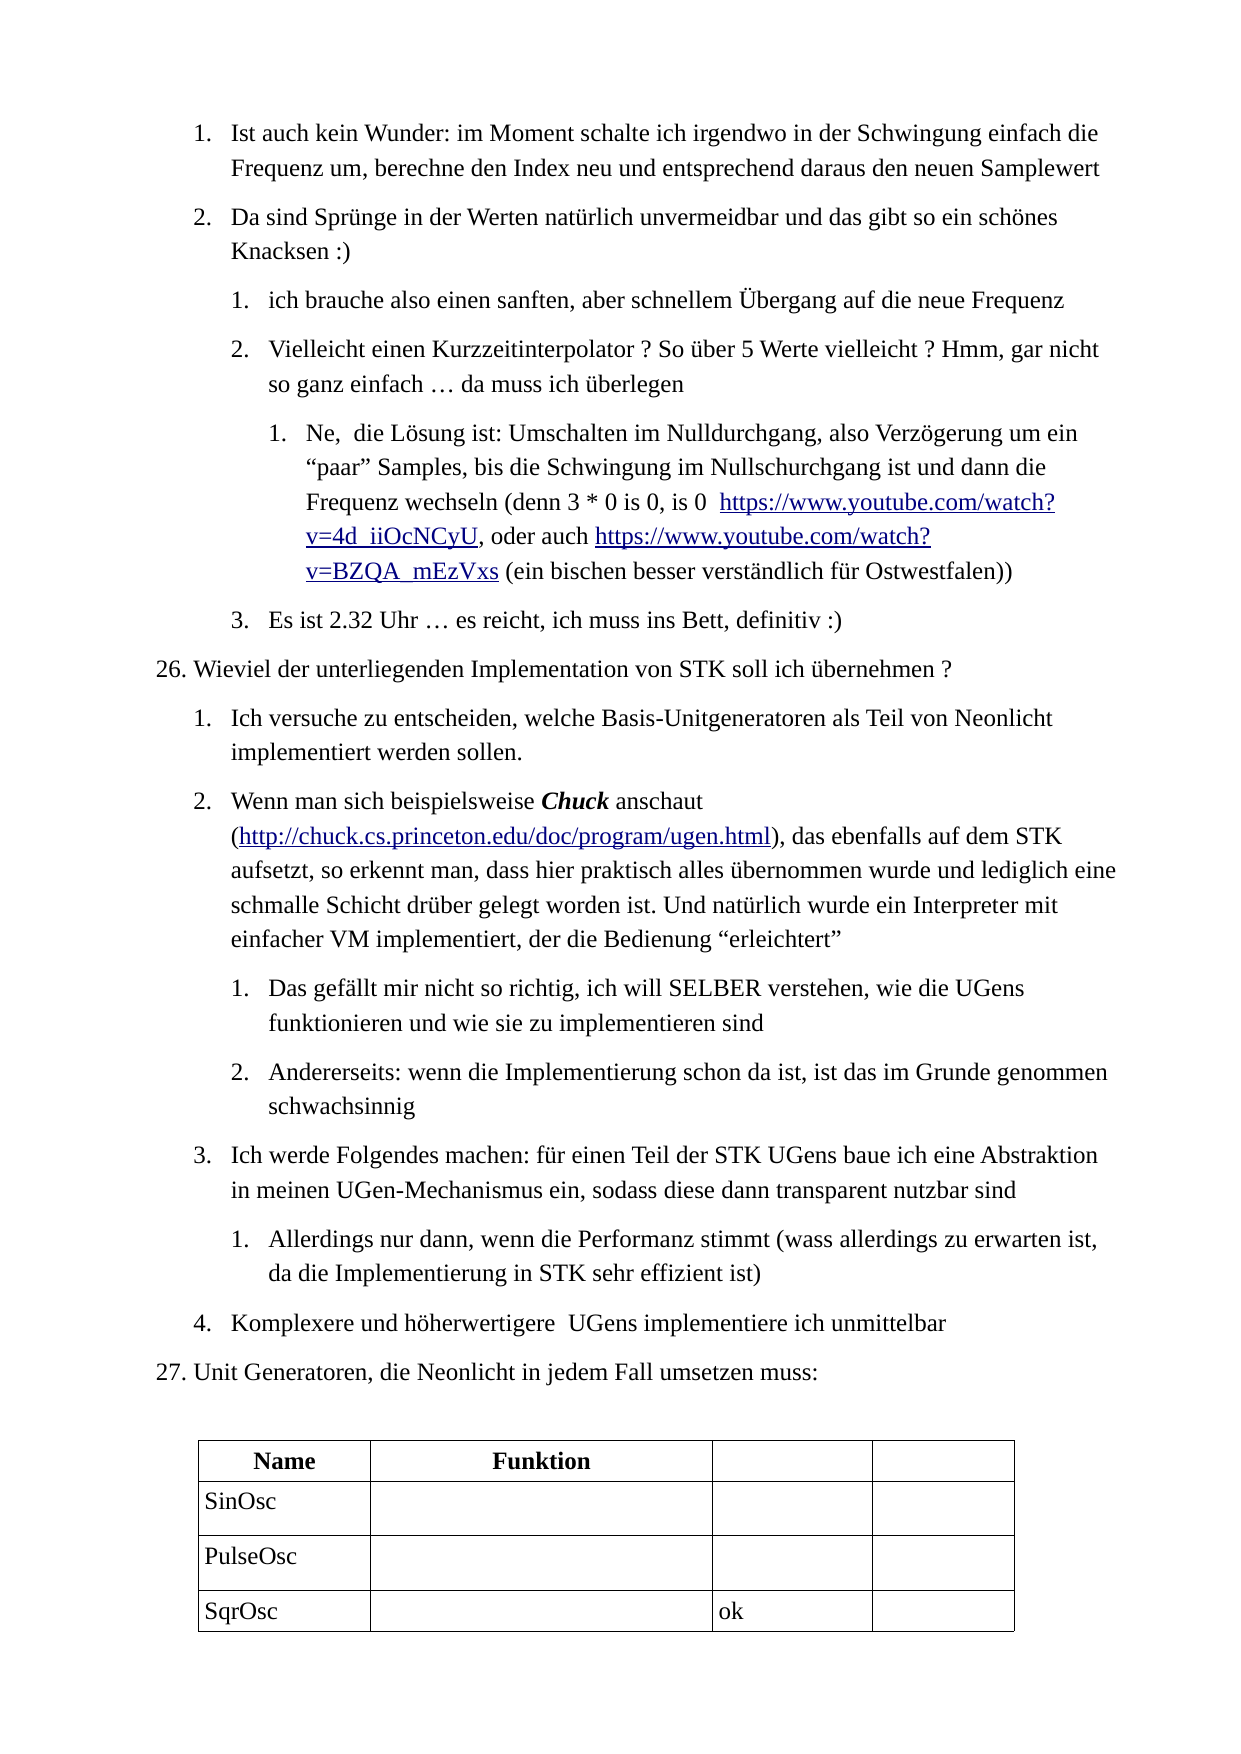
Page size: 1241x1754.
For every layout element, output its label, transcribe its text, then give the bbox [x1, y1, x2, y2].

list Komplexere und höherwertigere UGens implementiere ich unmittelbar [193, 1308, 1122, 1336]
table_cell [713, 1536, 872, 1590]
list Es ist 2.32 Uhr … es reicht, ich muss ins Bett, definitiv :) [231, 605, 1122, 633]
list Wieviel der unterliegenden Implementation von STK soll ich übernehmen ? [156, 654, 1122, 683]
table_cell [371, 1591, 712, 1631]
table_cell ok [713, 1591, 872, 1631]
table_cell [371, 1536, 712, 1590]
table_cell [873, 1536, 1014, 1590]
list Ne, die Lösung ist: Umschalten im Nulldurchgang, also Verzögerung um ein “paar” Samples, bis die Schwingung im Nullschurchgang ist und dann die Frequenz wechseln (denn 3 * 0 is 0, is 0 https://www.youtube.com/watch?v=4d_iiOcNCyU, oder auch https://www.youtube.com/watch?v=BZQA_mEzVxs (ein bischen besser verständlich für Ostwestfalen)) [268, 418, 1122, 584]
list Das gefällt mir nicht so richtig, ich will SELBER verstehen, wie die UGens funktionieren und wie sie zu implementieren sind [231, 973, 1122, 1037]
table_cell [713, 1482, 872, 1535]
list ich brauche also einen sanften, aber schnellem Übergang auf die neue Frequenz [231, 285, 1122, 314]
table_header [873, 1441, 1014, 1481]
list Ich werde Folgendes machen: für einen Teil der STK UGens baue ich eine Abstraktion in meinen UGen-Mechanismus ein, sodass diese dann transparent nutzbar sind [193, 1141, 1122, 1204]
table_cell [371, 1482, 712, 1535]
table_cell [873, 1482, 1014, 1535]
list Ich versuche zu entscheiden, welche Basis-Unitgeneratoren als Teil von Neonlicht implementiert werden sollen. [193, 703, 1122, 766]
list Vielleicht einen Kurzzeitinterpolator ? So über 5 Werte vielleicht ? Hmm, gar nicht so ganz einfach … da muss ich überlegen [231, 334, 1122, 397]
table_header Name [199, 1441, 370, 1481]
table_header [713, 1441, 872, 1481]
list Unit Generatoren, die Neonlicht in jedem Fall umsetzen muss: [156, 1357, 1122, 1420]
table_cell SinOsc [199, 1482, 370, 1535]
list Andererseits: wenn die Implementierung schon da ist, ist das im Grunde genommen schwachsinnig [231, 1057, 1122, 1120]
table_header Funktion [371, 1441, 712, 1481]
table_cell SqrOsc [199, 1591, 370, 1631]
table_cell PulseOsc [199, 1536, 370, 1590]
table_cell [873, 1591, 1014, 1631]
list Da sind Sprünge in der Werten natürlich unvermeidbar und das gibt so ein schönes Knacksen :) [193, 202, 1122, 265]
list Ist auch kein Wunder: im Moment schalte ich irgendwo in der Schwingung einfach die Frequenz um, berechne den Index neu und entsprechend daraus den neuen Samplewert [193, 118, 1122, 181]
list Allerdings nur dann, wenn die Performanz stimmt (wass allerdings zu erwarten ist, da die Implementierung in STK sehr effizient ist) [231, 1224, 1122, 1287]
list Wenn man sich beispielsweise Chuck anschaut (http://chuck.cs.princeton.edu/doc/program/ugen.html), das ebenfalls auf dem STK aufsetzt, so erkennt man, dass hier praktisch alles übernommen wurde und lediglich eine schmalle Schicht drüber gelegt worden ist. Und natürlich wurde ein Interpreter mit einfacher VM implementiert, der die Bedienung “erleichtert” [193, 786, 1122, 953]
